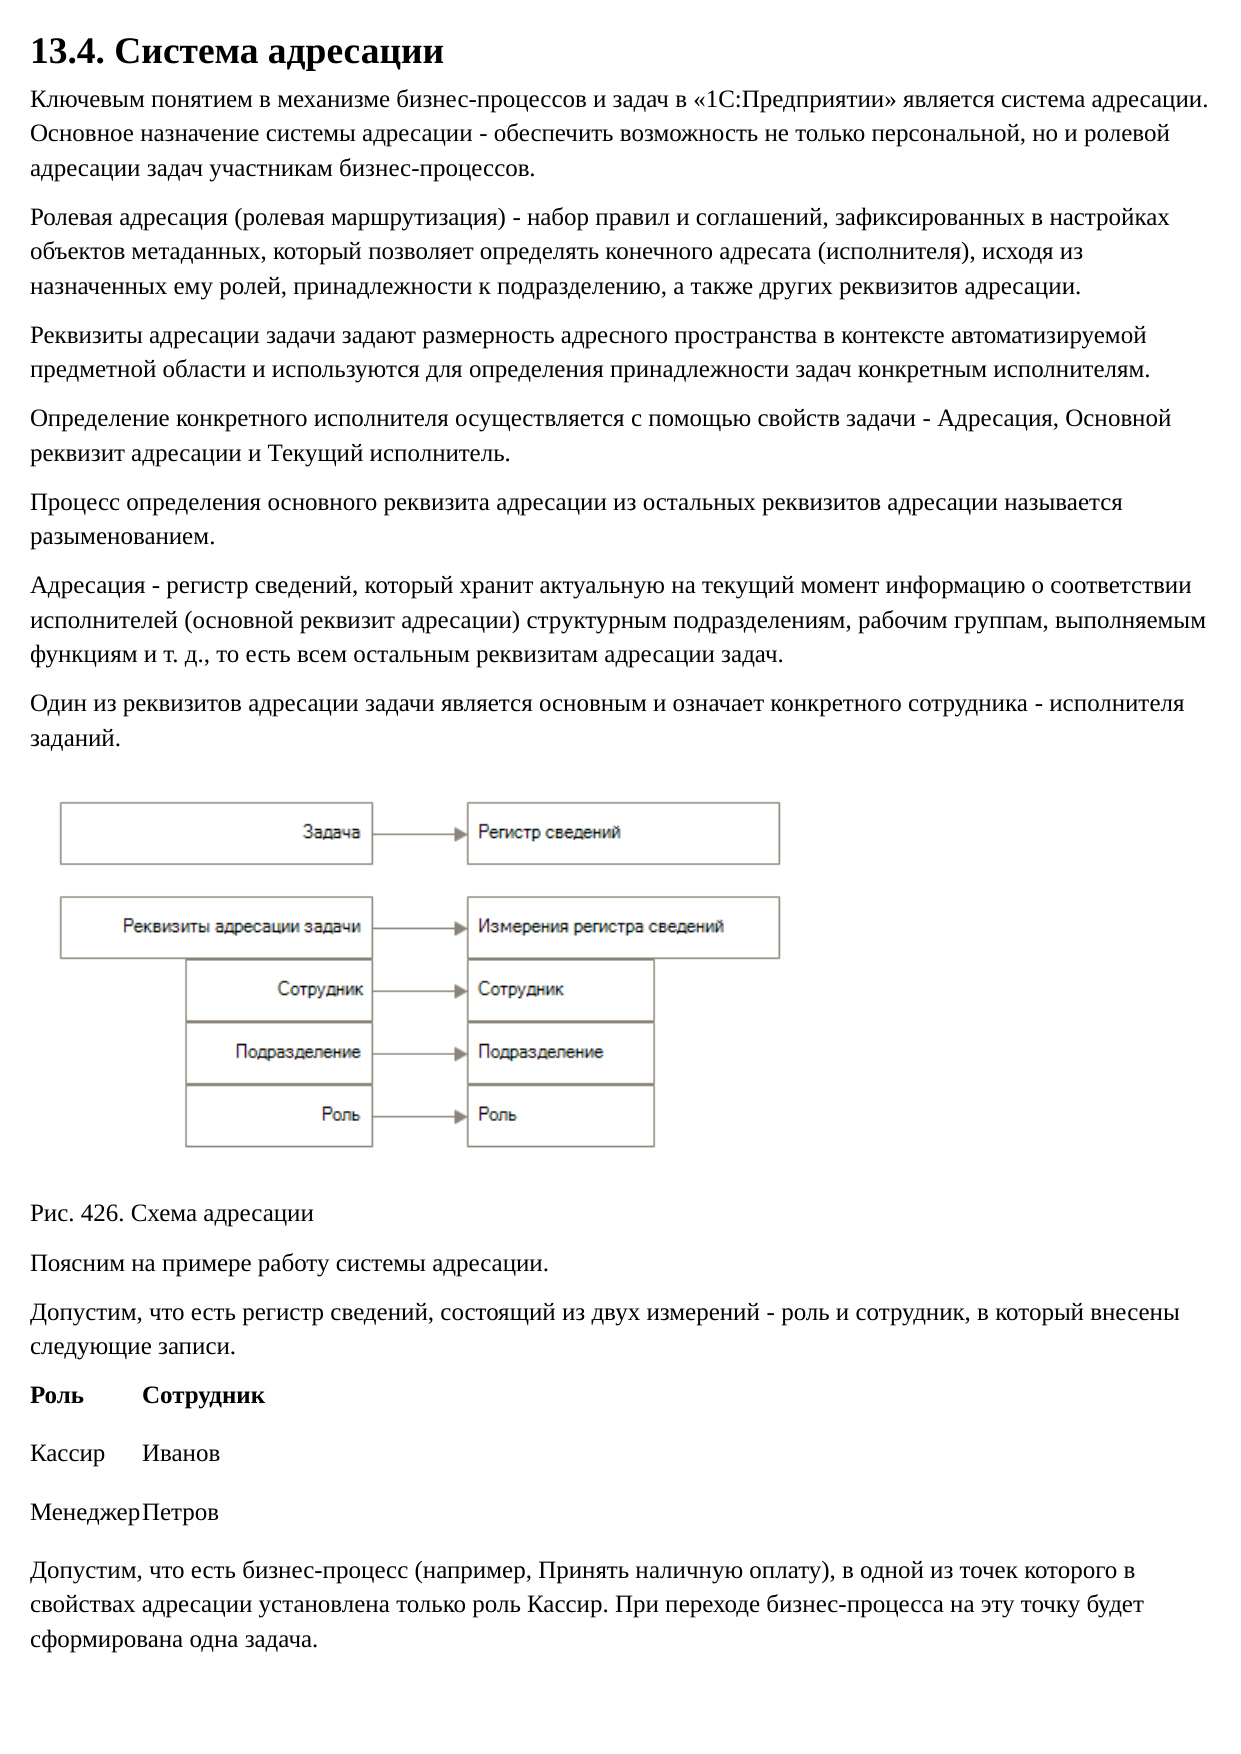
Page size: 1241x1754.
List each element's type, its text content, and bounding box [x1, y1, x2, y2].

table_header Сотрудник [142, 1380, 267, 1438]
text Ролевая адресация (ролевая маршрутизация) ‑ набор правил и соглашений, зафиксированных в настройках объектов метаданных, который позволяет определять конечного адресата (исполнителя), исходя из назначенных ему ролей, принадлежности к подразделению, а также других реквизитов адресации. [30, 202, 1211, 299]
table_cell Петров [142, 1497, 267, 1555]
text Допустим, что есть регистр сведений, состоящий из двух измерений ‑ роль и сотрудник, в который внесены следующие записи. [30, 1297, 1211, 1360]
table_cell Кассир [30, 1439, 142, 1497]
text Один из реквизитов адресации задачи является основным и означает конкретного сотрудника ‑ исполнителя заданий. [30, 688, 1211, 752]
table_header Роль [30, 1380, 142, 1438]
table_cell Менеджер [30, 1497, 142, 1555]
picture [29, 772, 807, 1179]
text Адресация ‑ регистр сведений, который хранит актуальную на текущий момент информацию о соответствии исполнителей (основной реквизит адресации) структурным подразделениям, рабочим группам, выполняемым функциям и т. д., то есть всем остальным реквизитам адресации задач. [30, 570, 1211, 668]
text Реквизиты адресации задачи задают размерность адресного пространства в контексте автоматизируемой предметной области и используются для определения принадлежности задач конкретным исполнителям. [30, 320, 1211, 383]
text Допустим, что есть бизнес-процесс (например, Принять наличную оплату), в одной из точек которого в свойствах адресации установлена только роль Кассир. При переходе бизнес-процесса на эту точку будет сформирована одна задача. [30, 1555, 1211, 1653]
subtitle 13.4. Система адресации [30, 28, 1211, 71]
table_cell Иванов [142, 1439, 267, 1497]
text Поясним на примере работу системы адресации. [30, 1248, 1211, 1276]
text Ключевым понятием в механизме бизнес-процессов и задач в «1С:Предприятии» является система адресации. Основное назначение системы адресации ‑ обеспечить возможность не только персональной, но и ролевой адресации задач участникам бизнес-процессов. [30, 84, 1211, 181]
text Определение конкретного исполнителя осуществляется с помощью свойств задачи ‑ Адресация, Основной реквизит адресации и Текущий исполнитель. [30, 403, 1211, 467]
text Процесс определения основного реквизита адресации из остальных реквизитов адресации называется разыменованием. [30, 487, 1211, 550]
text Рис. 426. Схема адресации [30, 1198, 1211, 1227]
